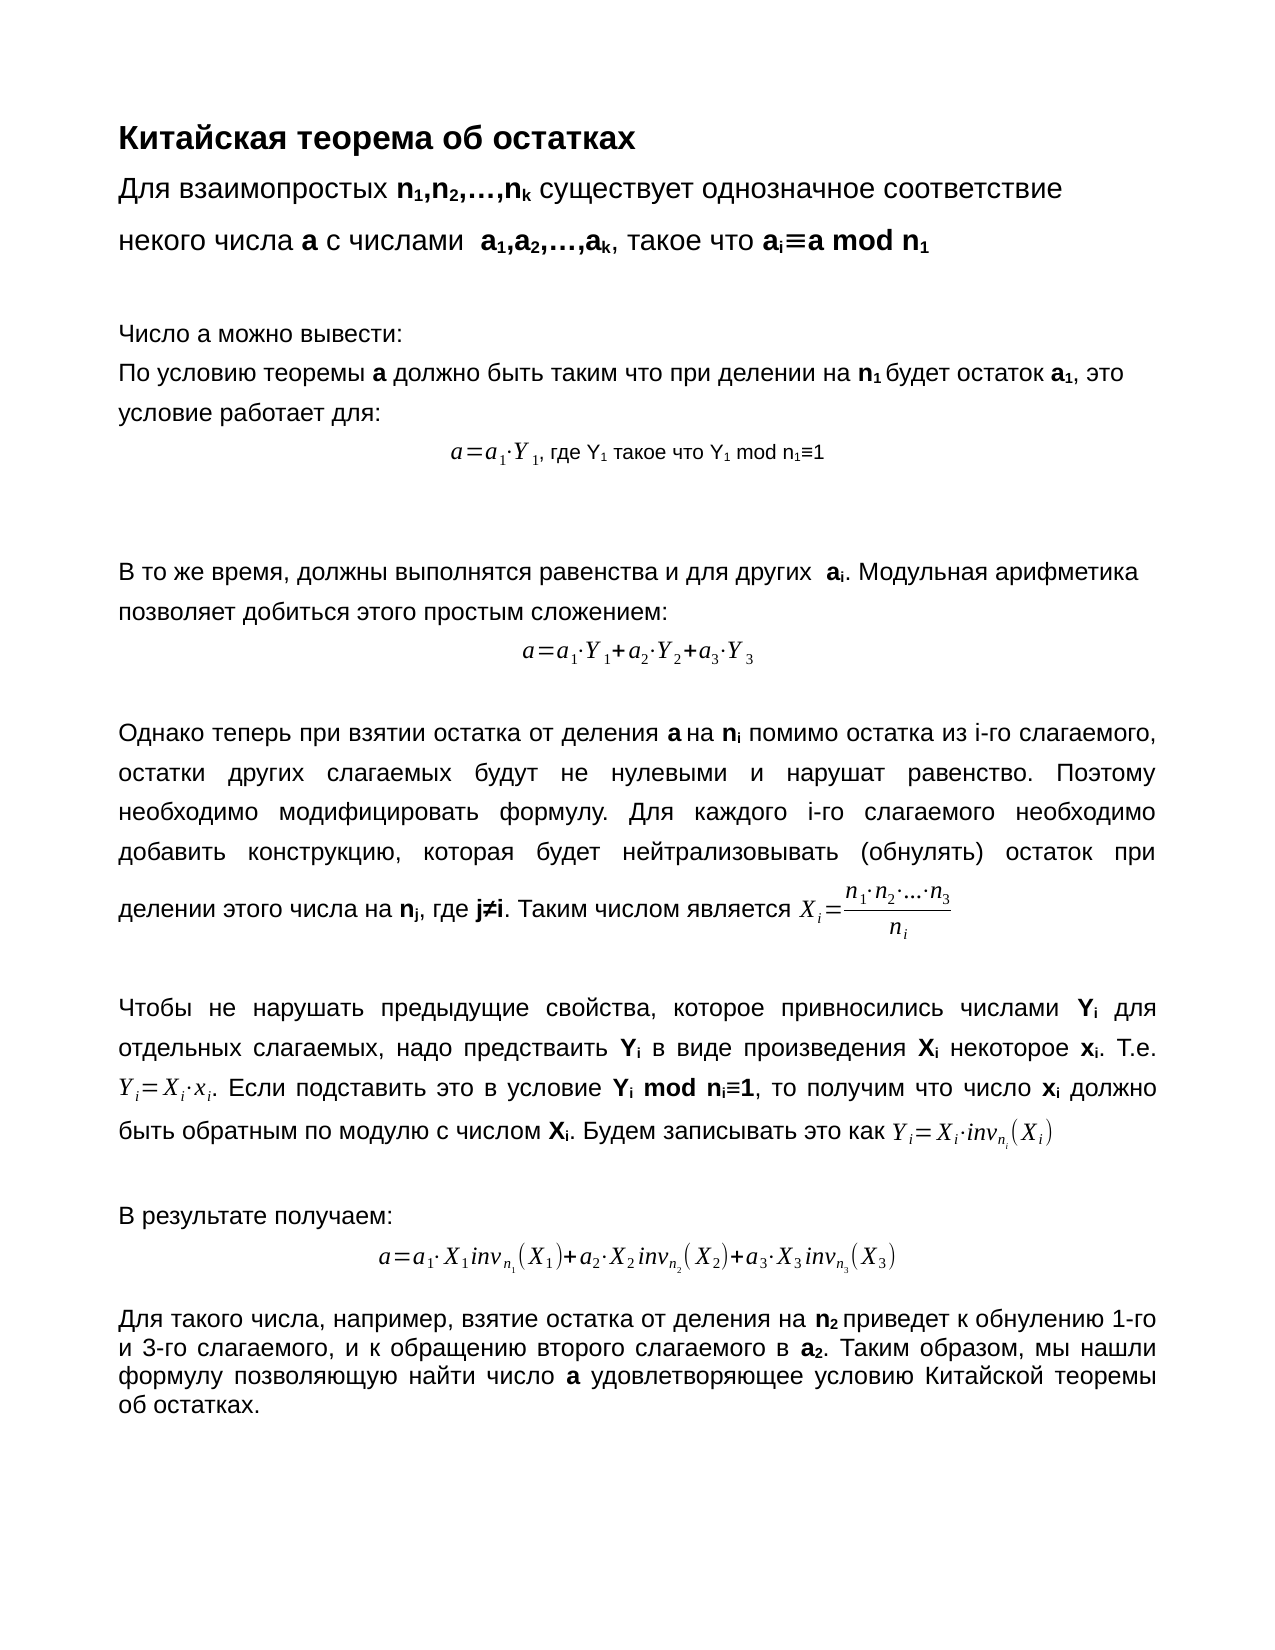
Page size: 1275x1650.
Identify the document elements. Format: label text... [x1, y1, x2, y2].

text По условию теоремы a должно быть таким что при делении на n1 будет остаток a1, это условие работает для: [118, 358, 1157, 427]
text В то же время, должны выполнятся равенства и для других ai. Модульная арифметика позволяет добиться этого простым сложением: [118, 557, 1157, 626]
text Число a можно вывести: [118, 274, 1157, 347]
text Чтобы не нарушать предыдущие свойства, которое привносились числами Yi для отдельных слагаемых, надо предстваить Yi в виде произведения Xi некоторое xi. Т.е. . Если подставить это в условие Yi mod ni≡1, то получим что число xi должно быть обратным по модулю с числом Xi. Будем записывать это как [118, 993, 1157, 1151]
text Китайская теорема об остатках [118, 118, 1157, 157]
text , где Y1 такое что Y1 mod n1≡1 [118, 437, 1157, 469]
text В результате получаем: [118, 1201, 1157, 1230]
text Однако теперь при взятии остатка от деления a на ni помимо остатка из i-го слагаемого, остатки других слагаемых будут не нулевыми и нарушат равенство. Поэтому необходимо модифицировать формулу. Для каждого i-го слагаемого необходимо добавить конструкцию, которая будет нейтрализовывать (обнулять) остаток при делении этого числа на nj, где j≠i. Таким числом является [118, 718, 1157, 943]
text Для такого числа, например, взятие остатка от деления на n2 приведет к обнулению 1-го и 3-го слагаемого, и к обращению второго слагаемого в a2. Таким образом, мы нашли формулу позволяющую найти число a удовлетворяющее условию Китайской теоремы об остатках. [118, 1304, 1157, 1419]
text Для взаимопростых n1,n2,…,nk существует однозначное соответствие некого числа a с числами a1,a2,…,ak, такое что ai≡a mod n1 [118, 171, 1157, 259]
